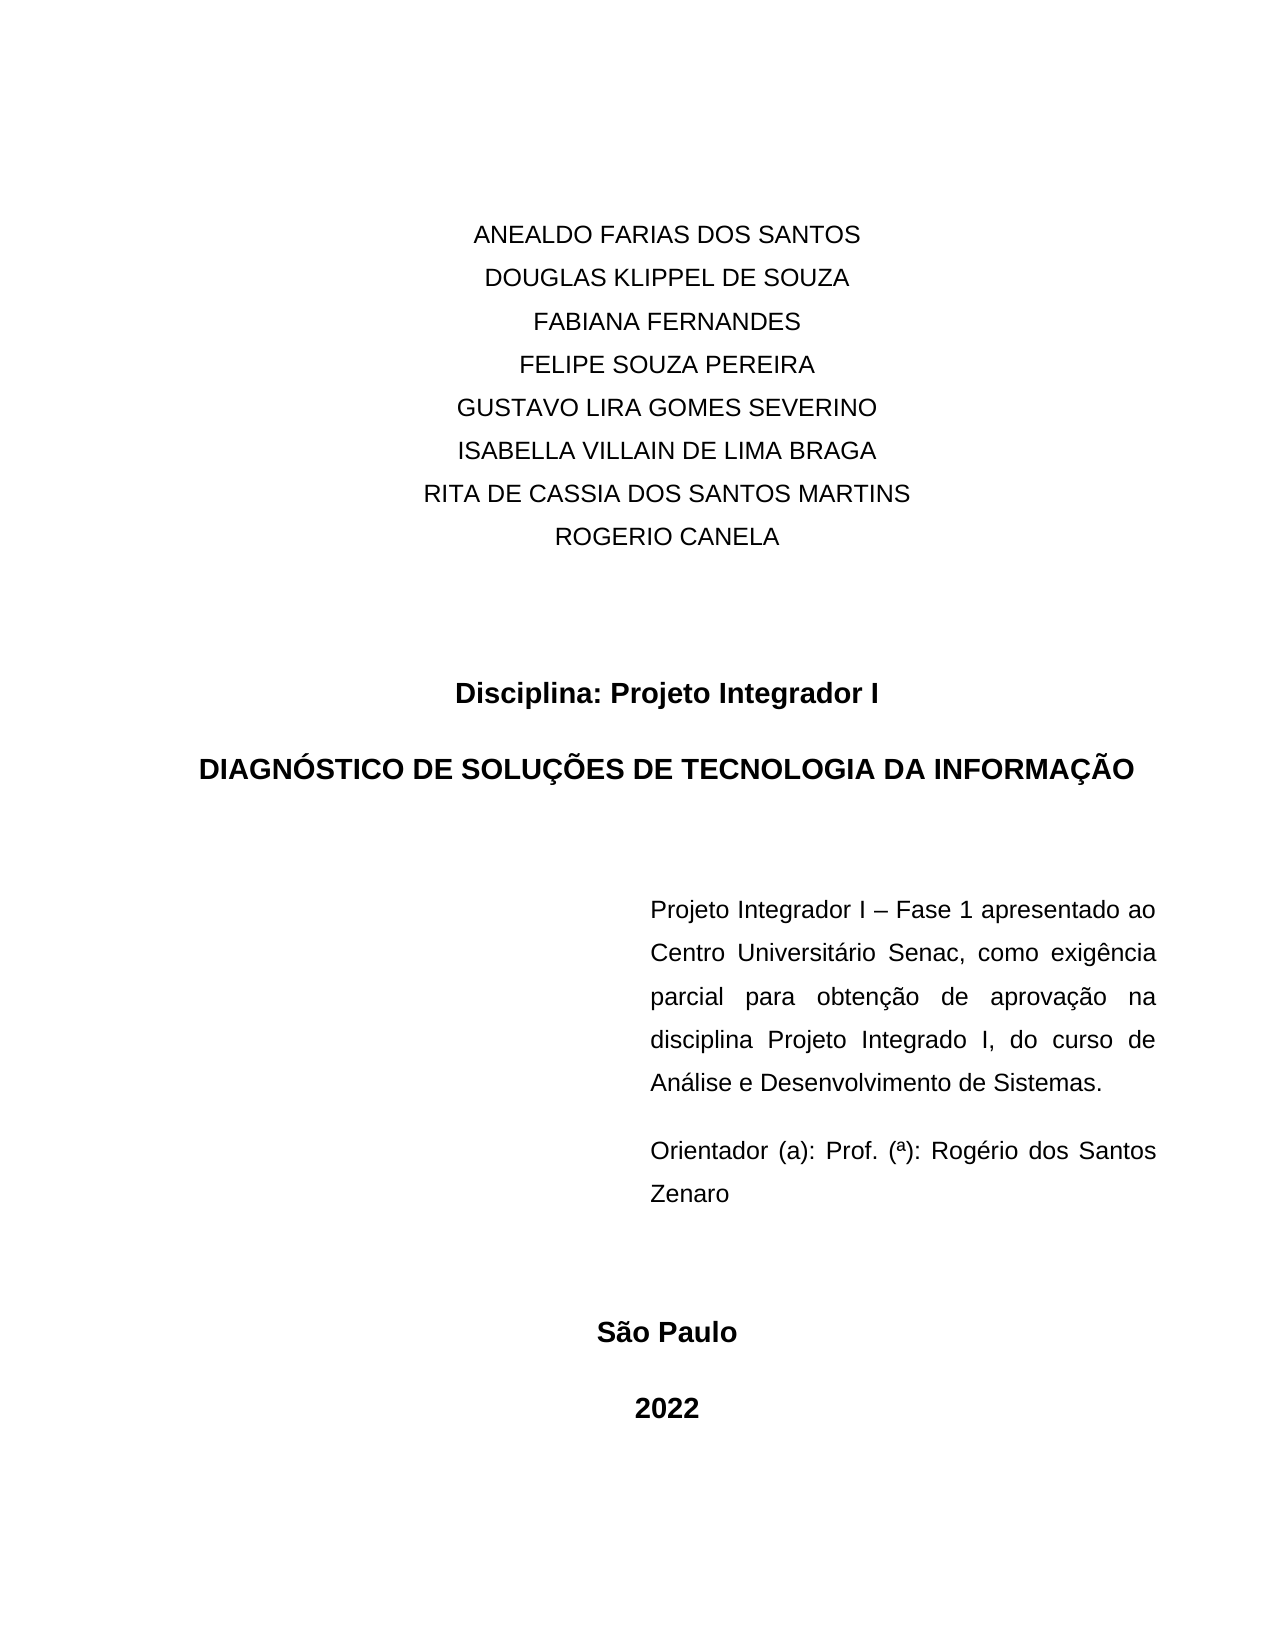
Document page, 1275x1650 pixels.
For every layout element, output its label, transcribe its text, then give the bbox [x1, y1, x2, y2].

text ANEALDO FARIAS DOS SANTOS [177, 220, 1157, 249]
text Projeto Integrador I – Fase 1 apresentado ao Centro Universitário Senac, como exigência parcial para obtenção de aprovação na disciplina Projeto Integrado I, do curso de Análise e Desenvolvimento de Sistemas. [650, 895, 1157, 1097]
text FABIANA FERNANDES [177, 307, 1157, 335]
text ISABELLA VILLAIN DE LIMA BRAGA [177, 436, 1157, 465]
text ROGERIO CANELA [177, 522, 1157, 551]
text 2022 [177, 1391, 1157, 1424]
text GUSTAVO LIRA GOMES SEVERINO [177, 393, 1157, 422]
text DOUGLAS KLIPPEL DE SOUZA [177, 263, 1157, 292]
text FELIPE SOUZA PEREIRA [177, 350, 1157, 378]
text Disciplina: Projeto Integrador I [177, 677, 1157, 710]
text DIAGNÓSTICO DE SOLUÇÕES DE TECNOLOGIA DA INFORMAÇÃO [177, 752, 1157, 785]
text São Paulo [177, 1315, 1157, 1349]
text Orientador (a): Prof. (ª): Rogério dos Santos Zenaro [650, 1136, 1157, 1208]
text RITA DE CASSIA DOS SANTOS MARTINS [177, 479, 1157, 508]
